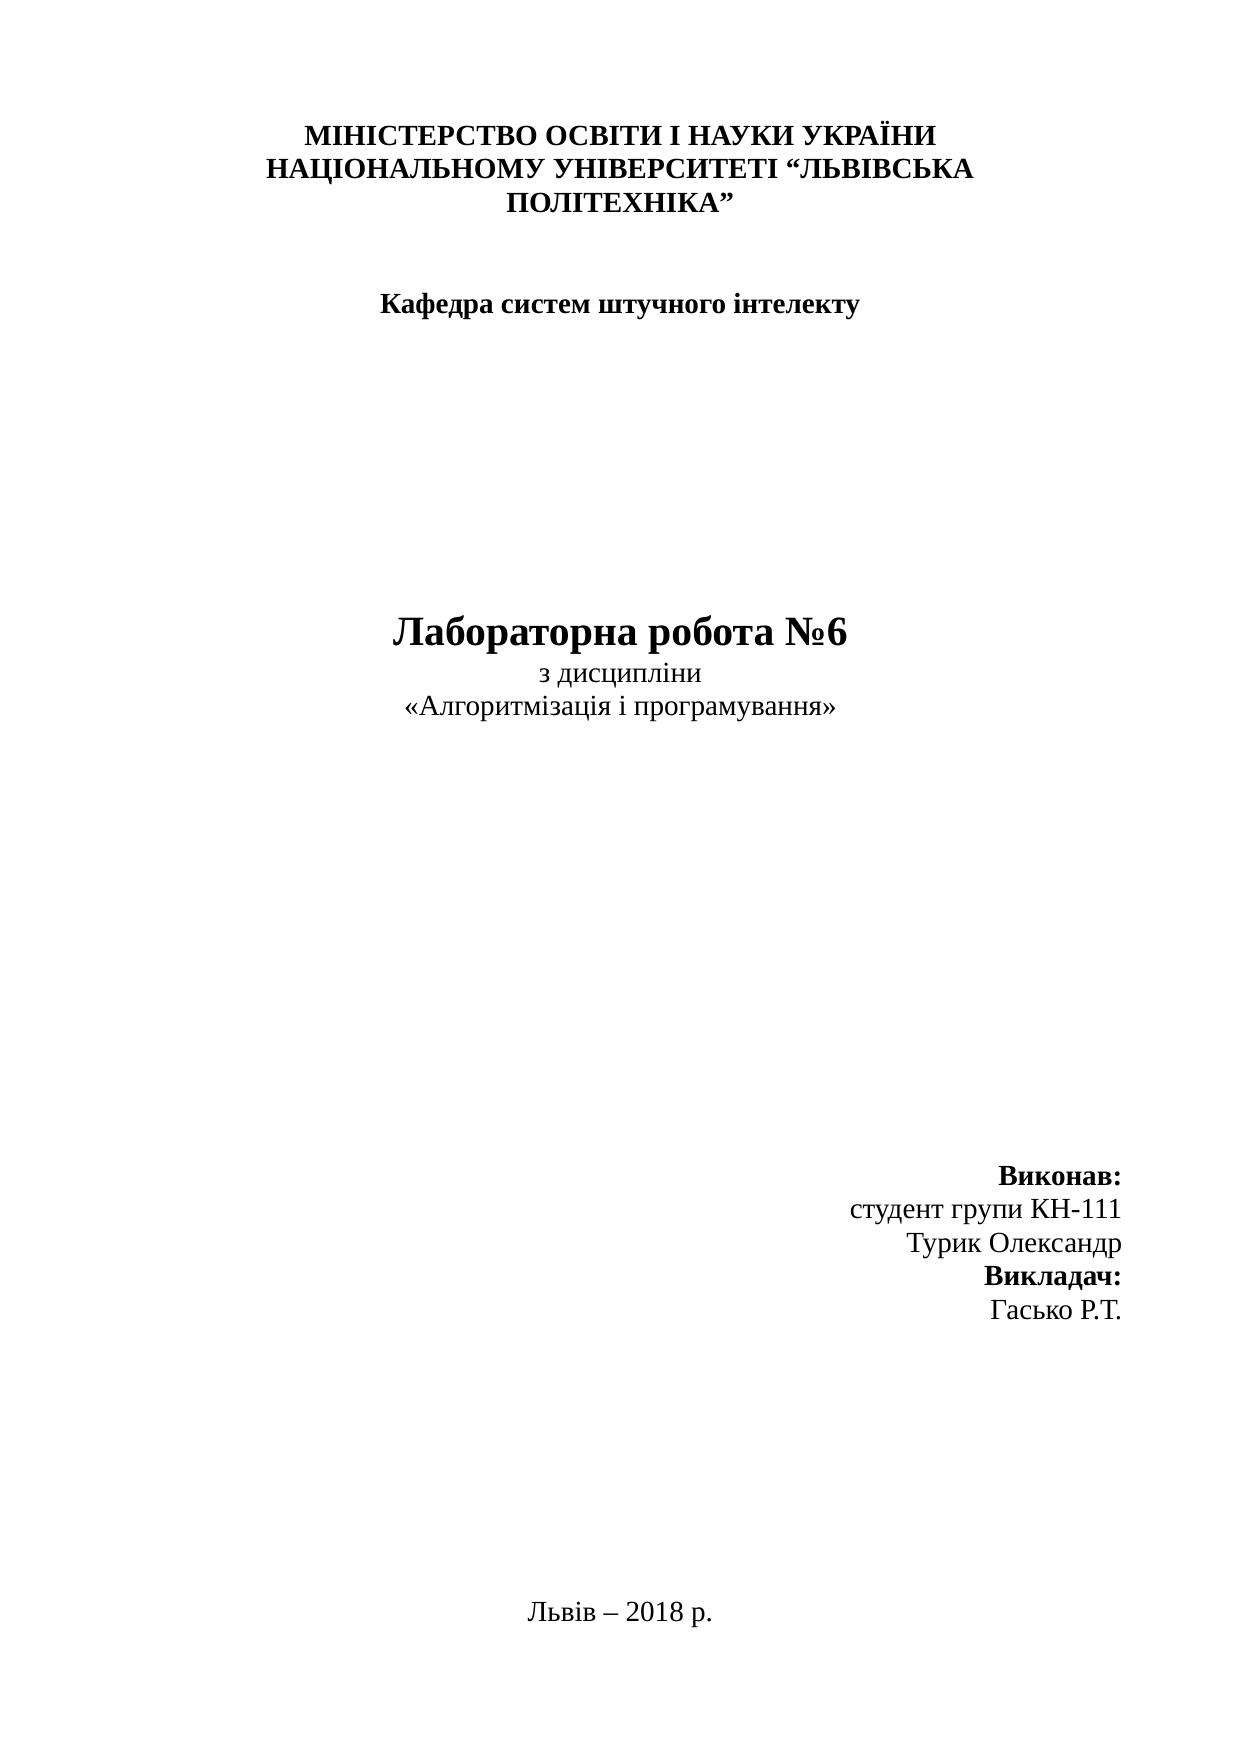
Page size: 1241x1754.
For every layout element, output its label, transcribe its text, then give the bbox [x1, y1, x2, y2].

text Виконав: [118, 1158, 1122, 1191]
text Кафедра систем штучного інтелекту [118, 286, 1122, 319]
text «Алгоритмізація і програмування» [118, 688, 1122, 722]
text з дисципліни [118, 655, 1122, 688]
text Львів – 2018 р. [118, 1594, 1122, 1627]
text НАЦІОНАЛЬНОМУ УНІВЕРСИТЕТІ “ЛЬВІВСЬКА [118, 152, 1122, 185]
text Лабораторна робота №6 [118, 607, 1122, 655]
text студент групи КН-111 [118, 1191, 1122, 1225]
text ПОЛІТЕХНІКА” [118, 185, 1122, 219]
text Гасько Р.Т. [118, 1292, 1122, 1326]
text Турик Олександр [118, 1225, 1122, 1258]
text Викладач: [118, 1258, 1122, 1292]
text МІНІСТЕРСТВО ОСВІТИ І НАУКИ УКРАЇНИ [118, 118, 1122, 152]
